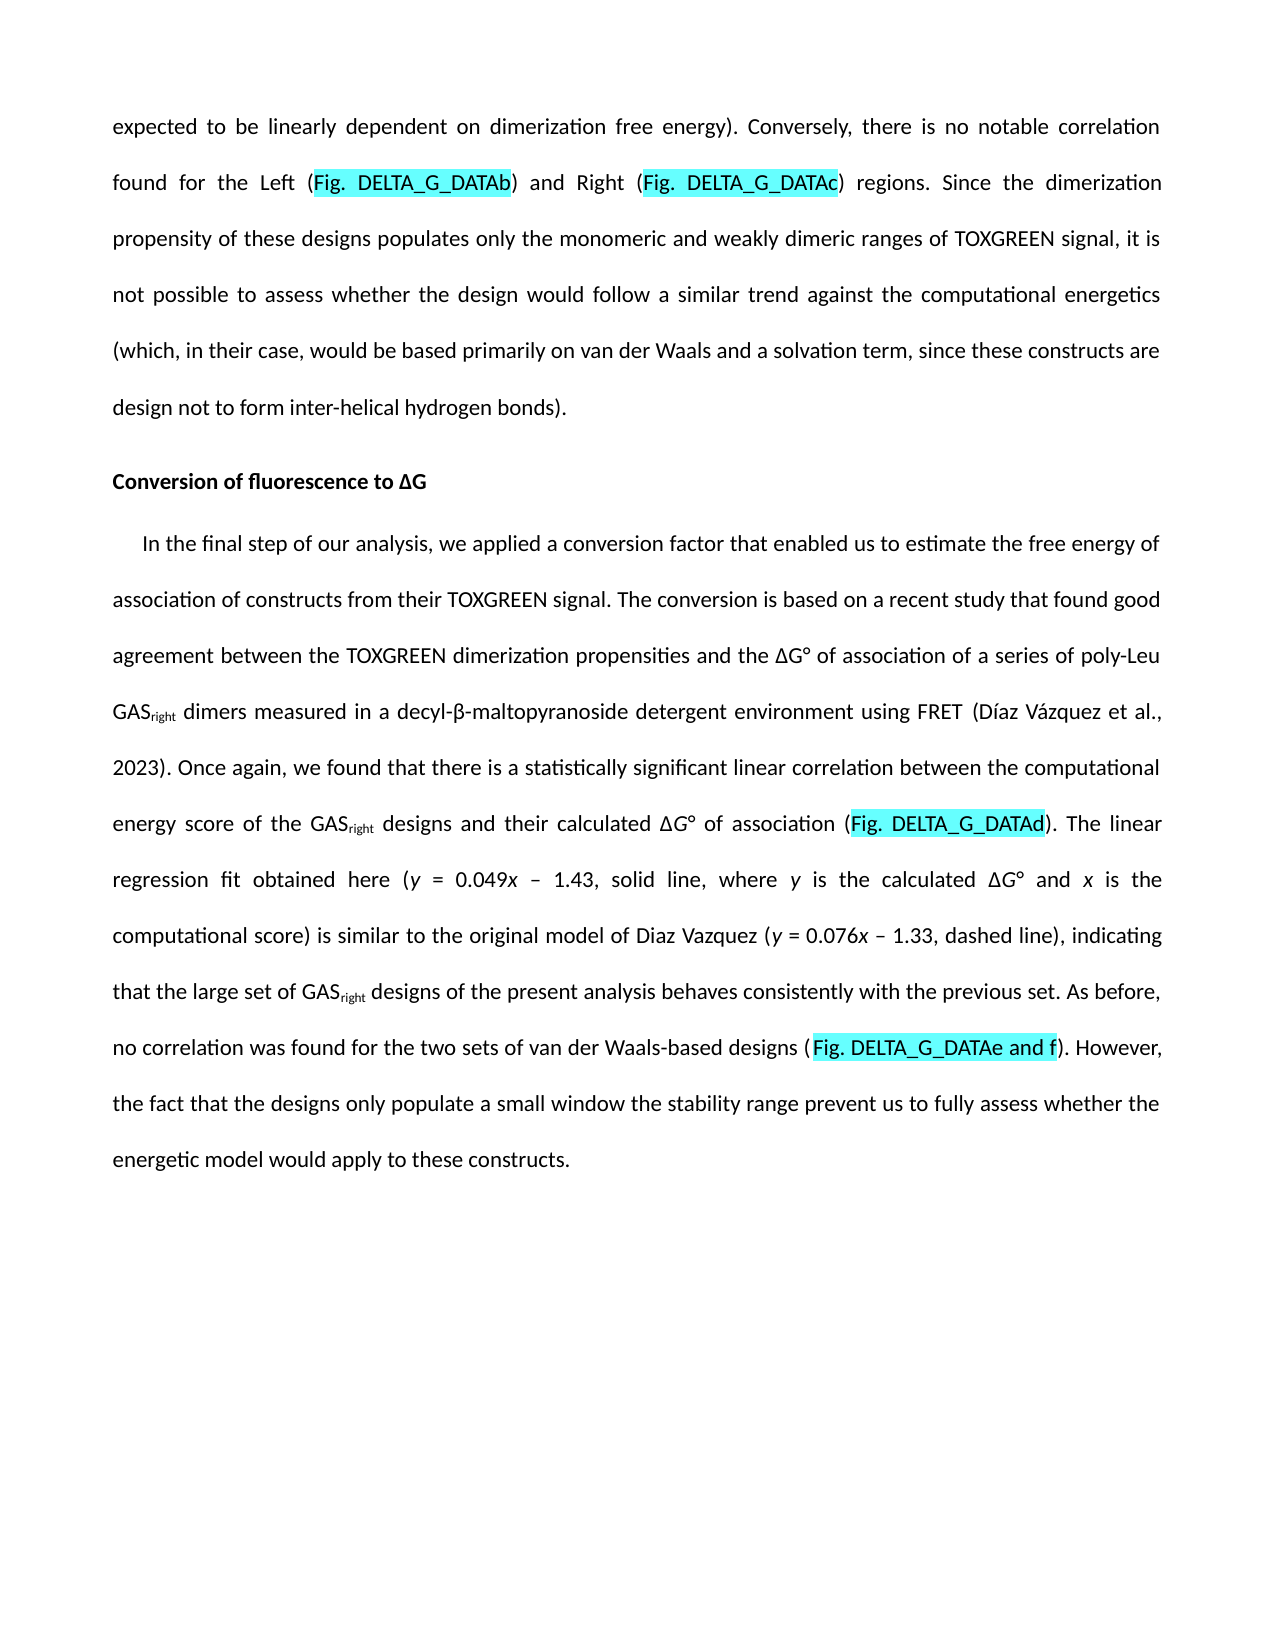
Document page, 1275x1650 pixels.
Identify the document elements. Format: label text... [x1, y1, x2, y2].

text In the final step of our analysis, we applied a conversion factor that enabled us to estimate the free energy of association of constructs from their TOXGREEN signal. The conversion is based on a recent study that found good agreement between the TOXGREEN dimerization propensities and the ΔG° of association of a series of poly-Leu GASright dimers measured in a decyl-β-maltopyranoside detergent environment using FRET (Díaz Vázquez et al., 2023). Once again, we found that there is a statistically significant linear correlation between the computational energy score of the GASright designs and their calculated ΔG° of association (Fig. DELTA_G_DATAd). The linear regression fit obtained here (y = 0.049x – 1.43, solid line, where y is the calculated ΔG° and x is the computational score) is similar to the original model of Diaz Vazquez (y = 0.076x – 1.33, dashed line), indicating that the large set of GASright designs of the present analysis behaves consistently with the previous set. As before, no correlation was found for the two sets of van der Waals-based designs (Fig. DELTA_G_DATAe and f). However, the fact that the designs only populate a small window the stability range prevent us to fully assess whether the energetic model would apply to these constructs. [112, 529, 1162, 1173]
text expected to be linearly dependent on dimerization free energy). Conversely, there is no notable correlation found for the Left (Fig. DELTA_G_DATAb) and Right (Fig. DELTA_G_DATAc) regions. Since the dimerization propensity of these designs populates only the monomeric and weakly dimeric ranges of TOXGREEN signal, it is not possible to assess whether the design would follow a similar trend against the computational energetics (which, in their case, would be based primarily on van der Waals and a solvation term, since these constructs are design not to form inter-helical hydrogen bonds). [112, 112, 1162, 421]
subtitle Conversion of fluorescence to ΔG [112, 467, 1162, 495]
